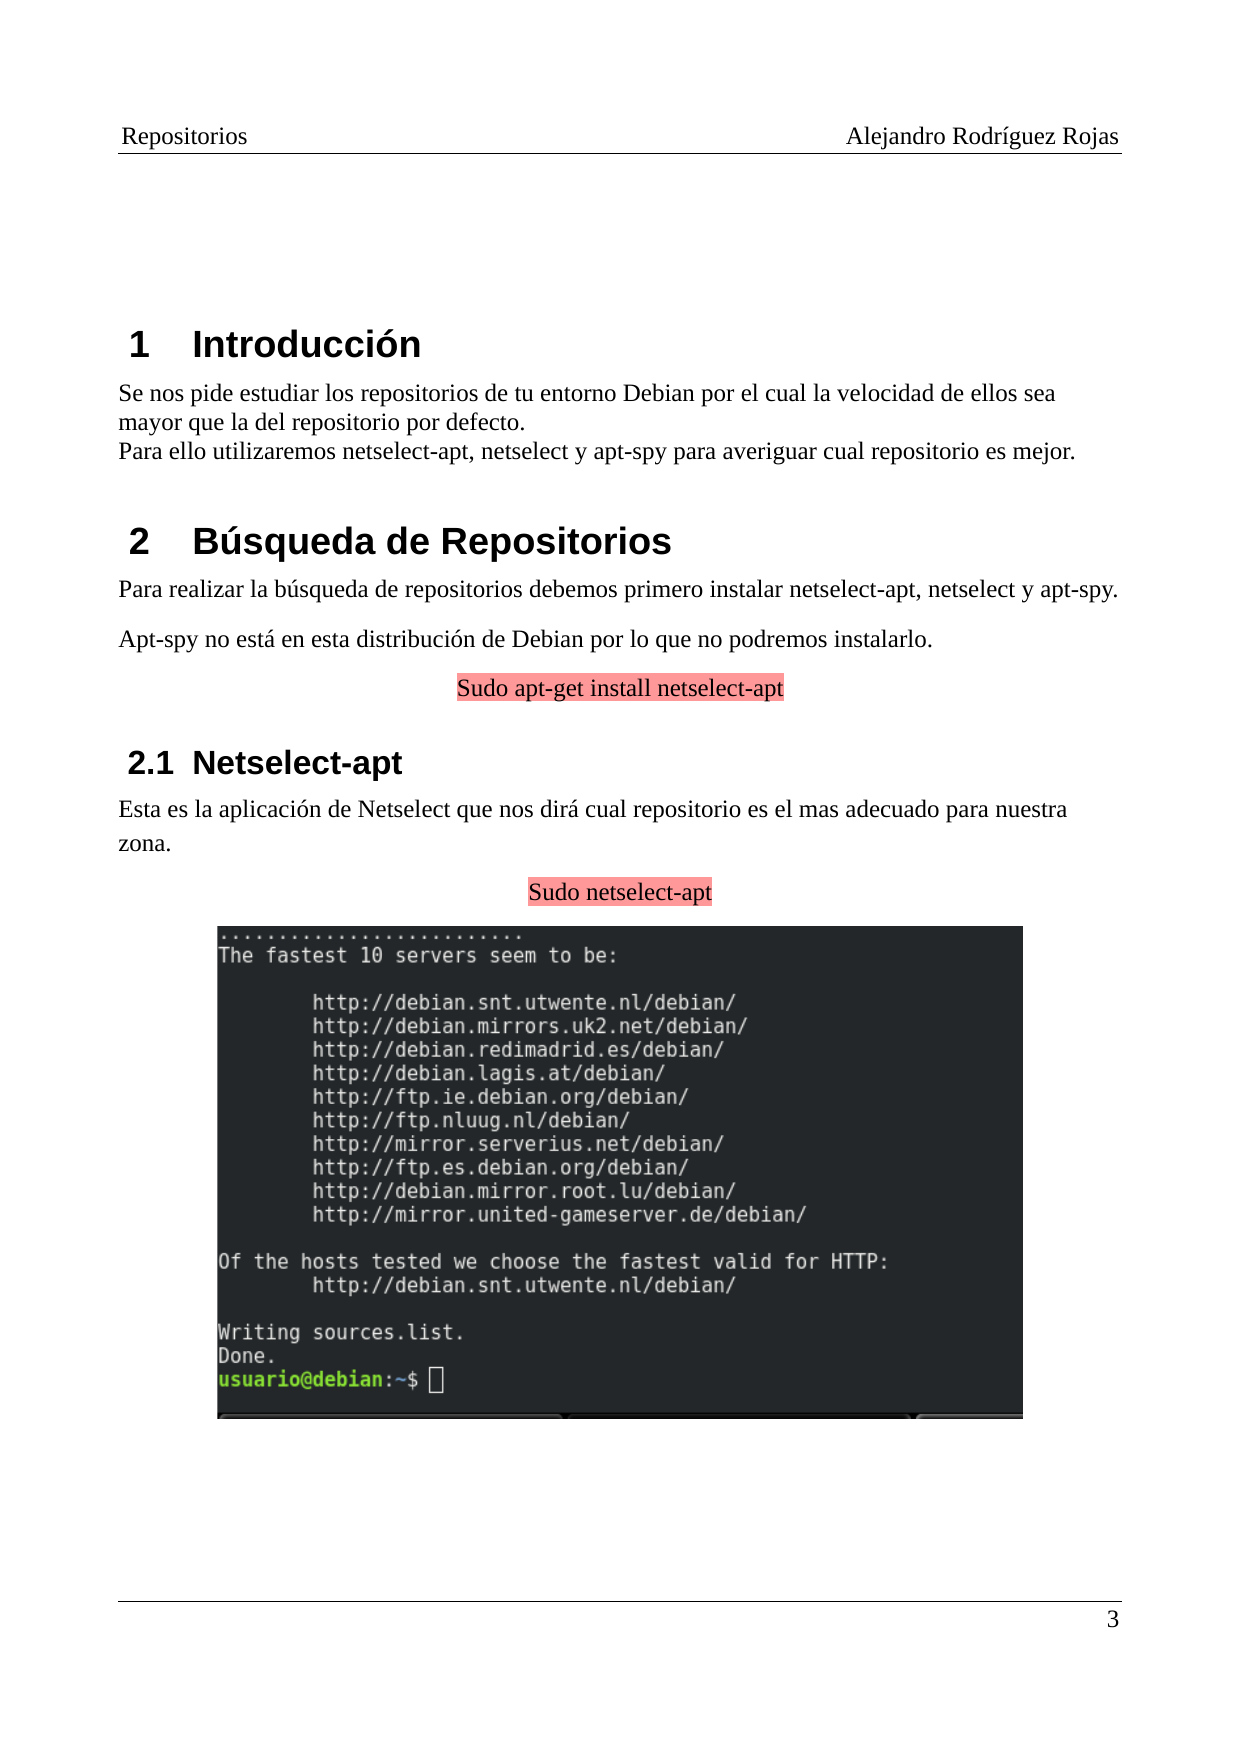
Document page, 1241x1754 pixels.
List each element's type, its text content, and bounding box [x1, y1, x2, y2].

text Se nos pide estudiar los repositorios de tu entorno Debian por el cual la velocidad de ellos sea mayor que la del repositorio por defecto. [118, 378, 1122, 436]
text Sudo netselect-apt [118, 877, 1122, 906]
text Esta es la aplicación de Netselect que nos dirá cual repositorio es el mas adecuado para nuestra zona. [118, 794, 1122, 857]
text Para ello utilizaremos netselect-apt, netselect y apt-spy para averiguar cual repositorio es mejor. [118, 436, 1122, 465]
text Apt-spy no está en esta distribución de Debian por lo que no podremos instalarlo. [118, 624, 1122, 652]
subtitle Búsqueda de Repositorios [118, 518, 1122, 562]
text Para realizar la búsqueda de repositorios debemos primero instalar netselect-apt, netselect y apt-spy. [118, 574, 1122, 603]
text Sudo apt-get install netselect-apt [118, 673, 1122, 701]
subtitle Netselect-apt [118, 743, 1122, 781]
subtitle Introducción [118, 322, 1122, 366]
